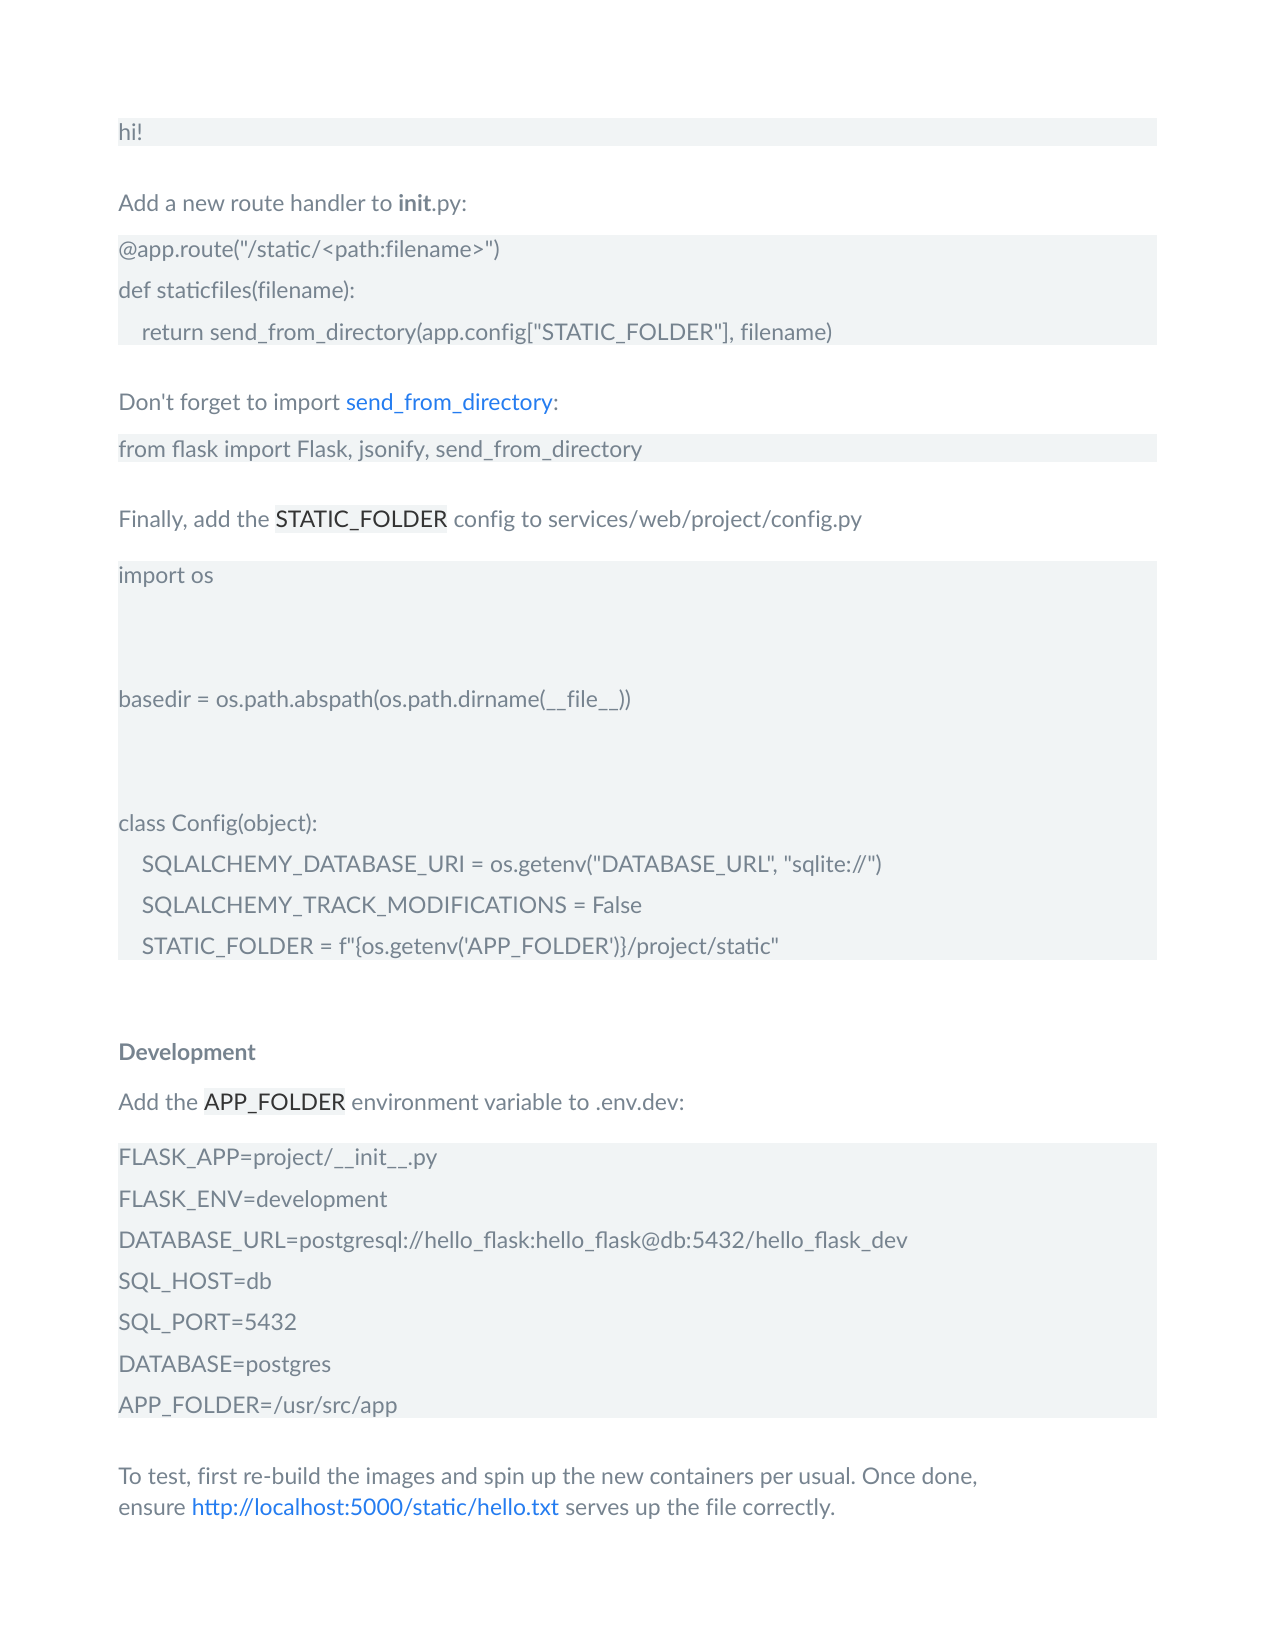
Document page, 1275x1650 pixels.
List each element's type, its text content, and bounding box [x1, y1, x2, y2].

text Add a new route handler to init.py: [118, 189, 1157, 216]
text basedir = os.path.abspath(os.path.dirname(__file__)) [118, 685, 1157, 712]
text SQLALCHEMY_TRACK_MODIFICATIONS = False [118, 891, 1157, 918]
text Finally, add the STATIC_FOLDER config to services/web/project/config.py [118, 505, 1157, 533]
text @app.route("/static/<path:filename>") [118, 235, 1157, 262]
text SQL_PORT=5432 [118, 1308, 1157, 1336]
text FLASK_APP=project/__init__.py [118, 1143, 1157, 1171]
text SQLALCHEMY_DATABASE_URI = os.getenv("DATABASE_URL", "sqlite://") [118, 850, 1157, 877]
text import os [118, 561, 1157, 588]
text FLASK_ENV=development [118, 1184, 1157, 1212]
text return send_from_directory(app.config["STATIC_FOLDER"], filename) [118, 317, 1157, 345]
subtitle Development [118, 1037, 1157, 1065]
text class Config(object): [118, 808, 1157, 836]
text Add the APP_FOLDER environment variable to .env.dev: [118, 1087, 1157, 1115]
text To test, first re-build the images and spin up the new containers per usual. Once done, ensure http://localhost:5000/static/hello.txt serves up the file correctly. [118, 1461, 1157, 1521]
text APP_FOLDER=/usr/src/app [118, 1391, 1157, 1418]
text hi! [118, 118, 1157, 146]
text STATIC_FOLDER = f"{os.getenv('APP_FOLDER')}/project/static" [118, 932, 1157, 960]
text SQL_HOST=db [118, 1267, 1157, 1294]
text Don't forget to import send_from_directory: [118, 388, 1157, 416]
text DATABASE_URL=postgresql://hello_flask:hello_flask@db:5432/hello_flask_dev [118, 1226, 1157, 1253]
text from flask import Flask, jsonify, send_from_directory [118, 434, 1157, 462]
text def staticfiles(filename): [118, 276, 1157, 304]
text DATABASE=postgres [118, 1349, 1157, 1377]
